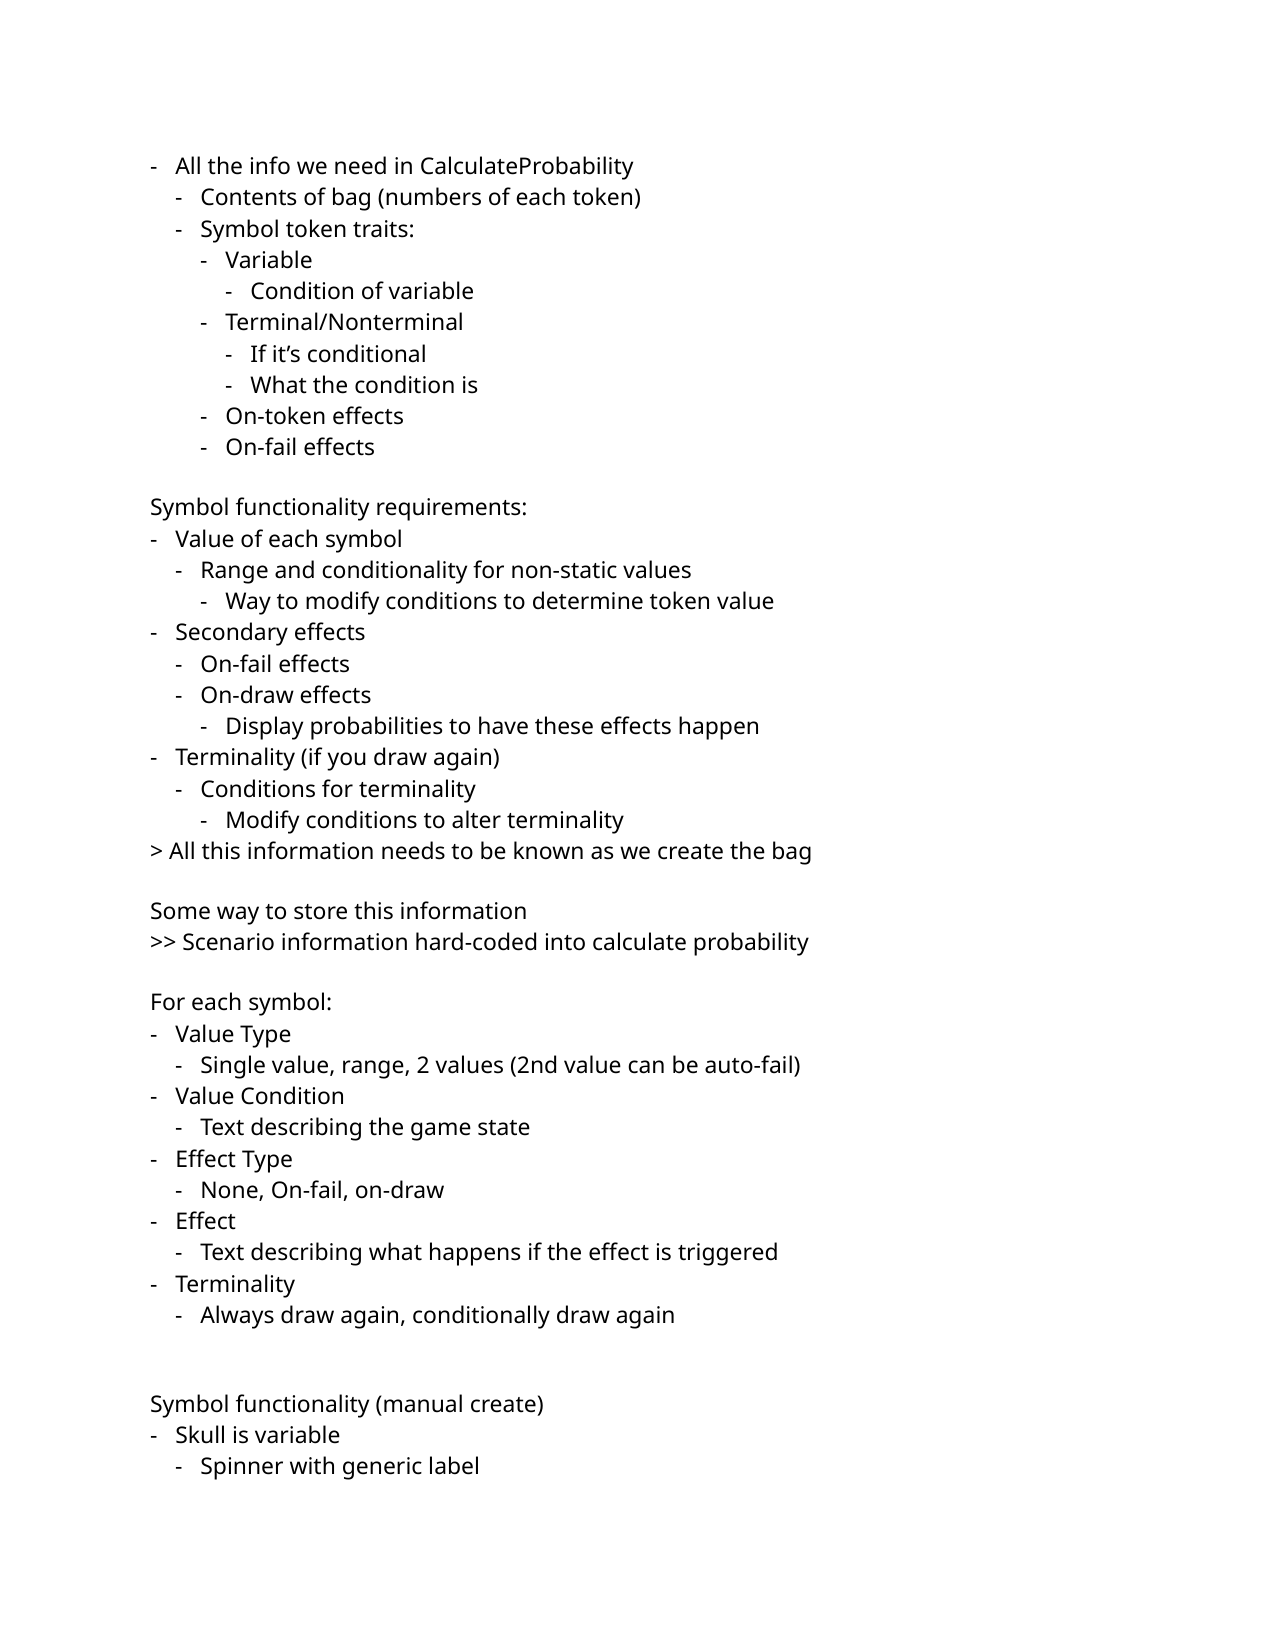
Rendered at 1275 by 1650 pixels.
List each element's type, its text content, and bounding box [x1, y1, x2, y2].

list Effect [150, 1205, 1125, 1236]
list Value Type [150, 1017, 1125, 1049]
list What the condition is [225, 369, 1125, 400]
list Skull is variable [150, 1419, 1125, 1450]
text Symbol functionality (manual create) [150, 1387, 1125, 1419]
list All the info we need in CalculateProbability [150, 150, 1125, 181]
list Spinner with generic label [175, 1450, 1125, 1481]
list If it’s conditional [225, 337, 1125, 369]
list Symbol token traits: [175, 212, 1125, 244]
list On-draw effects [175, 679, 1125, 710]
list Value Condition [150, 1080, 1125, 1111]
list Modify conditions to alter terminality [200, 804, 1125, 835]
text > All this information needs to be known as we create the bag [150, 835, 1125, 866]
list None, On-fail, on-draw [175, 1174, 1125, 1205]
list Always draw again, conditionally draw again [175, 1299, 1125, 1330]
list On-fail effects [175, 647, 1125, 679]
list Way to modify conditions to determine token value [200, 585, 1125, 616]
list Conditions for terminality [175, 772, 1125, 804]
list Single value, range, 2 values (2nd value can be auto-fail) [175, 1049, 1125, 1080]
text Symbol functionality requirements: [150, 491, 1125, 522]
list Secondary effects [150, 616, 1125, 647]
list Value of each symbol [150, 522, 1125, 554]
list Effect Type [150, 1142, 1125, 1174]
list On-fail effects [200, 431, 1125, 462]
text Some way to store this information [150, 895, 1125, 926]
list Range and conditionality for non-static values [175, 554, 1125, 585]
list Display probabilities to have these effects happen [200, 710, 1125, 741]
list Terminality [150, 1267, 1125, 1299]
list Variable [200, 244, 1125, 275]
list On-token effects [200, 400, 1125, 431]
list Text describing the game state [175, 1111, 1125, 1142]
list Text describing what happens if the effect is triggered [175, 1236, 1125, 1267]
list Contents of bag (numbers of each token) [175, 181, 1125, 212]
list Condition of variable [225, 275, 1125, 306]
list Terminal/Nonterminal [200, 306, 1125, 337]
text For each symbol: [150, 986, 1125, 1017]
text >> Scenario information hard-coded into calculate probability [150, 926, 1125, 957]
list Terminality (if you draw again) [150, 741, 1125, 772]
